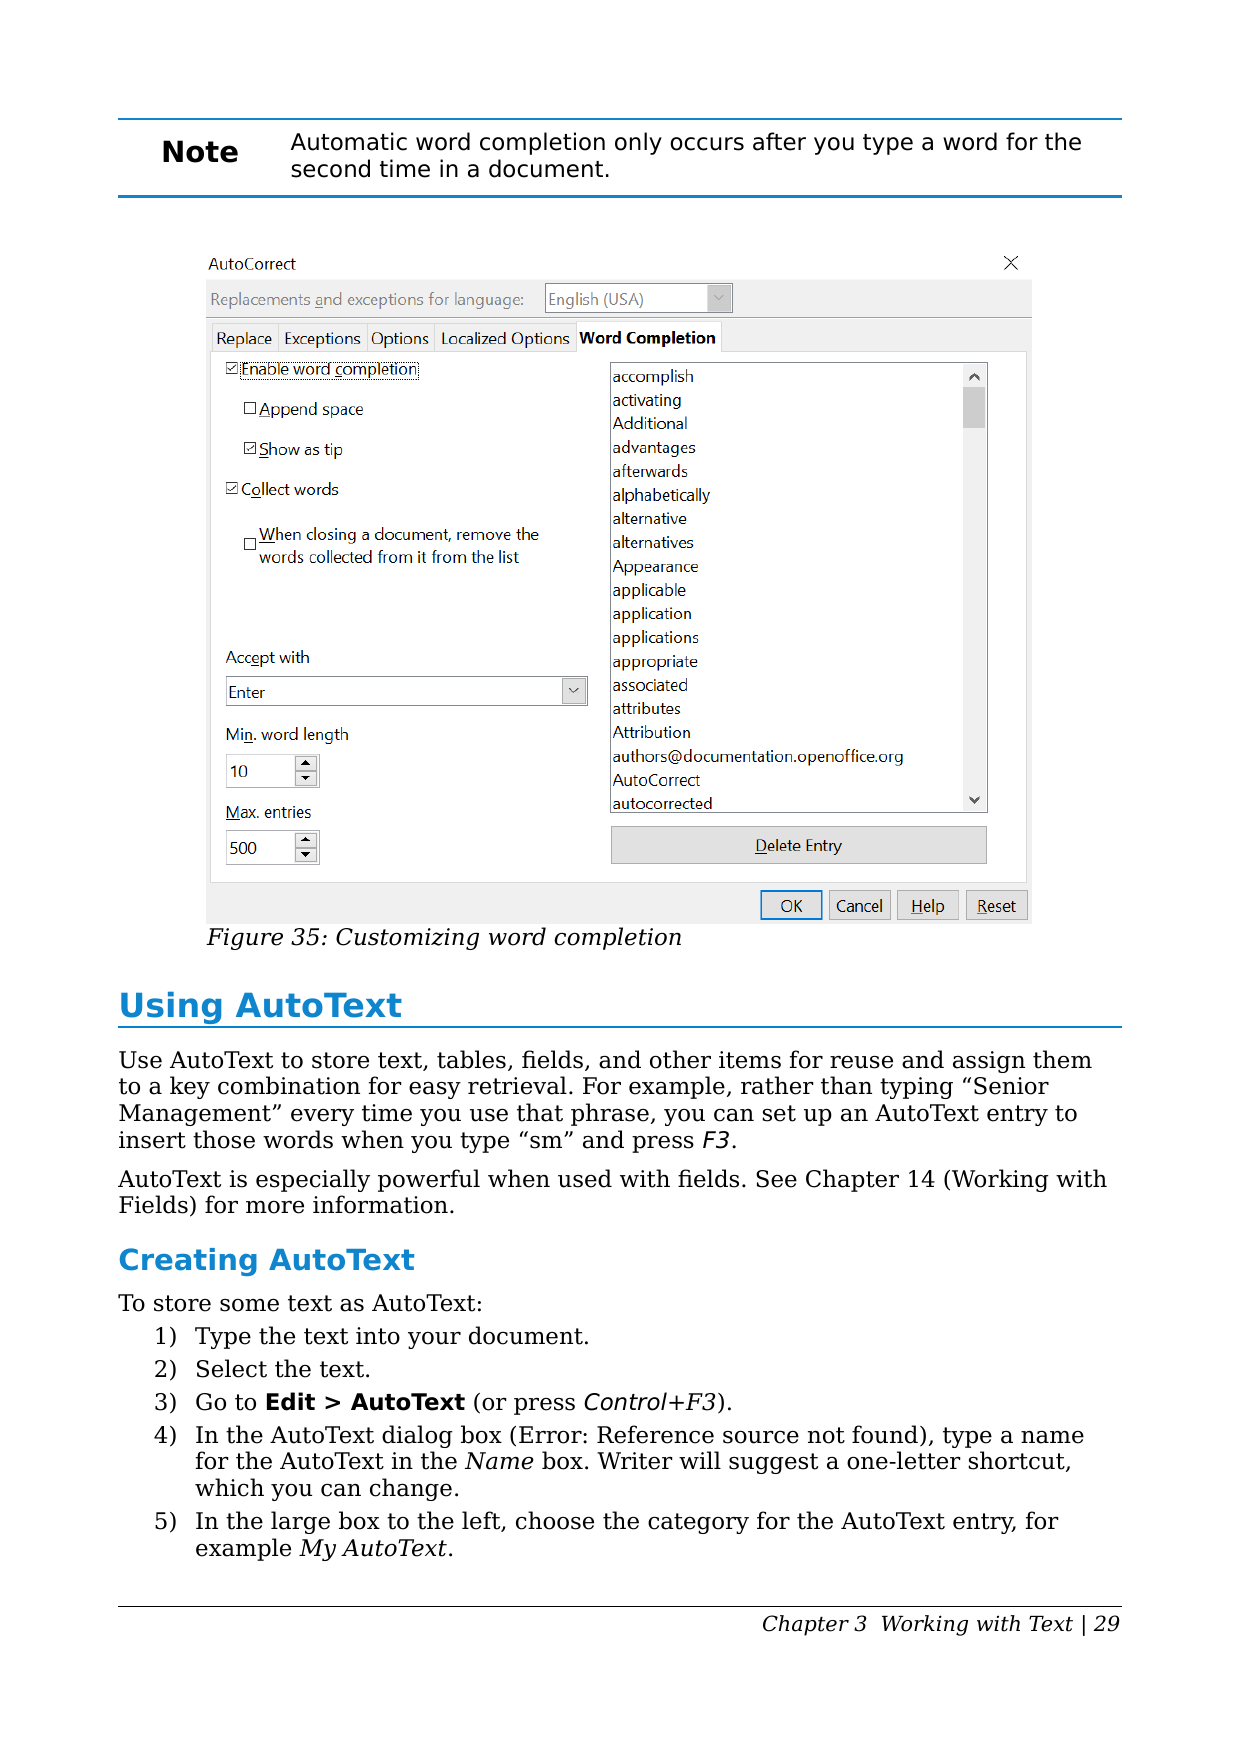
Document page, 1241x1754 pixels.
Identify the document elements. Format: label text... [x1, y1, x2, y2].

text Figure 35: Customizing word completion [207, 249, 1033, 951]
list In the AutoText dialog box (Figure 82), type a name for the AutoText in the Name box. Writer will suggest a one-letter shortcut, which you can change. [177, 1422, 1122, 1502]
list Type the text into your document. [177, 1323, 1122, 1350]
picture [206, 248, 1032, 924]
subtitle Creating AutoText [118, 1243, 1122, 1277]
text AutoText is especially powerful when used with fields. See Chapter 14 (Working with Fields) for more information. [118, 1166, 1122, 1219]
subtitle Using AutoText [118, 987, 1122, 1026]
list Go to Edit > AutoText (or press Control+F3). [177, 1389, 1122, 1416]
table_header Automatic word completion only occurs after you type a word for the second time in a document. [281, 120, 1122, 195]
list Select the text. [177, 1356, 1122, 1383]
text Use AutoText to store text, tables, fields, and other items for reuse and assign them to a key combination for easy retrieval. For example, rather than typing “Senior Management” every time you use that phrase, you can set up an AutoText entry to insert those words when you type “sm” and press F3. [118, 1047, 1122, 1153]
list To store some text as AutoText: [118, 1290, 1122, 1317]
table_header Note [118, 120, 281, 195]
list In the large box to the left, choose the category for the AutoText entry, for example My AutoText. [177, 1508, 1122, 1561]
